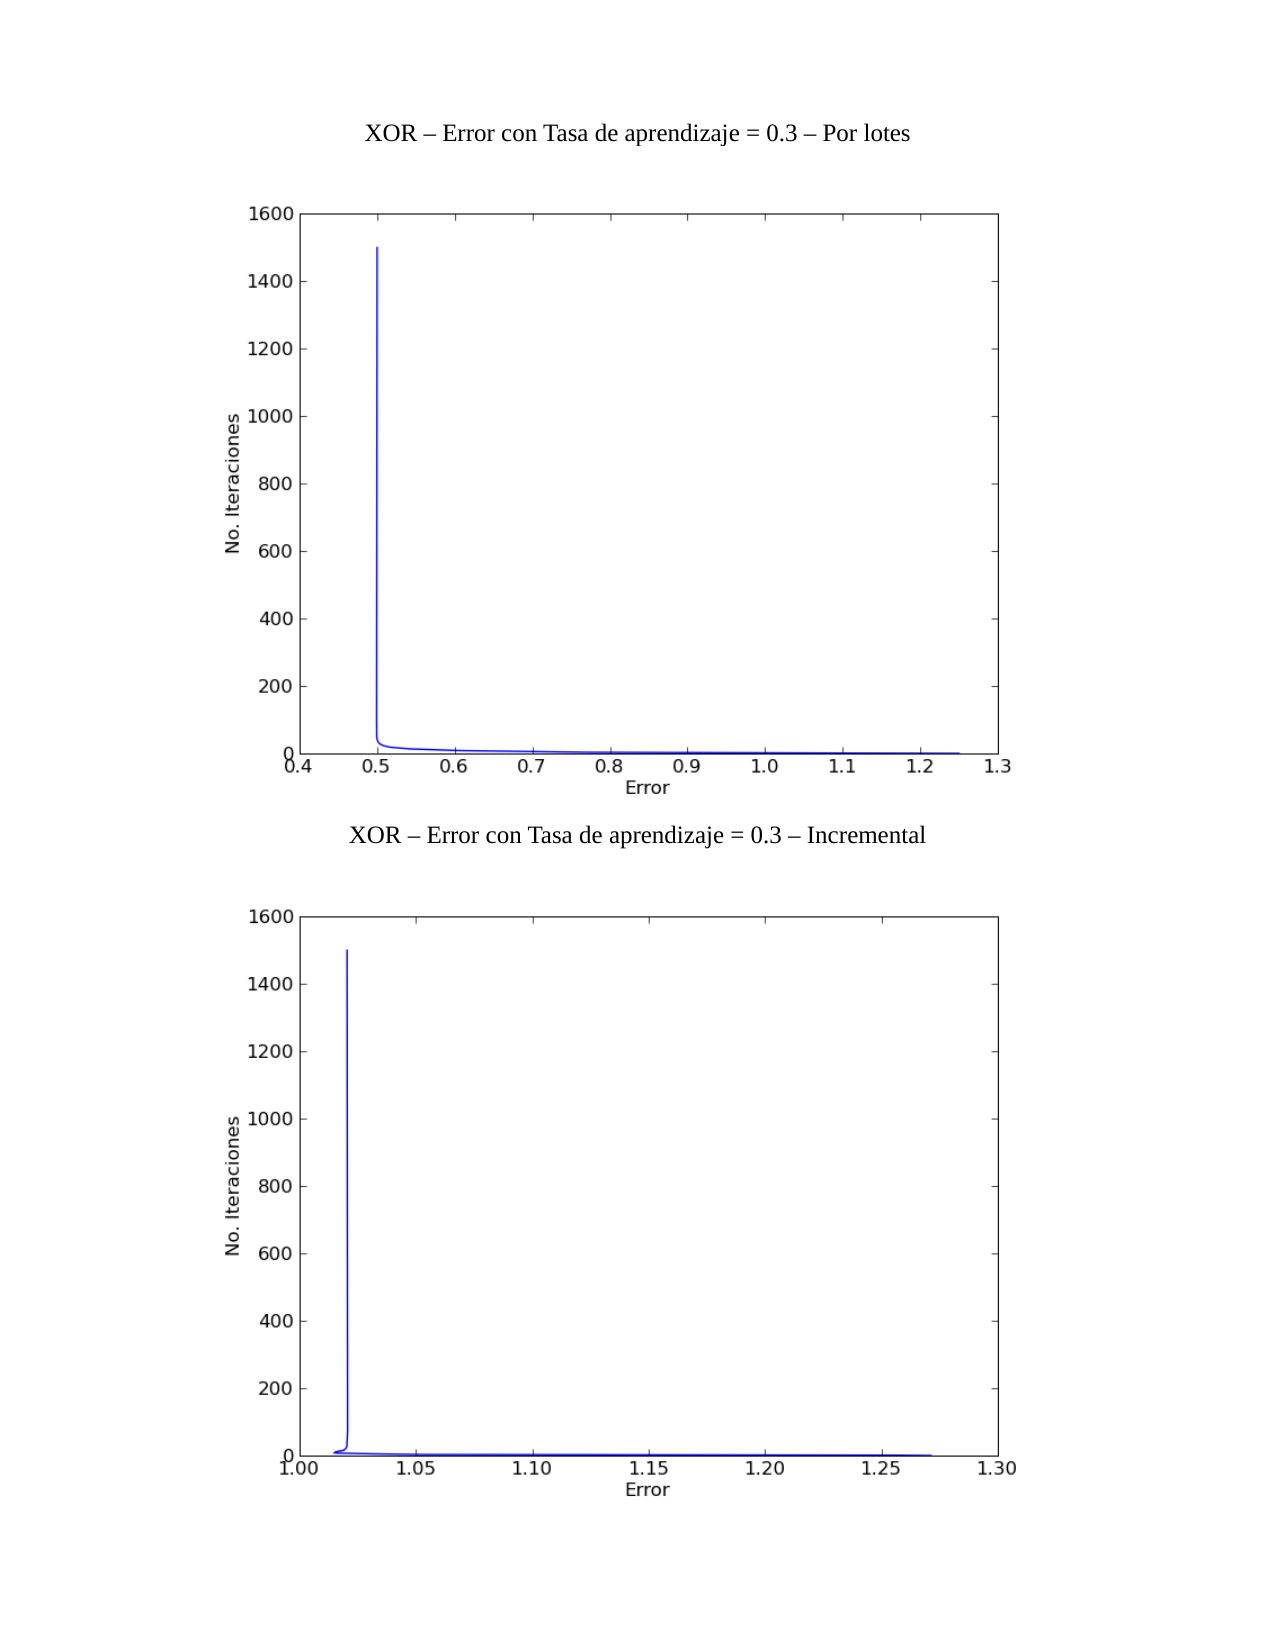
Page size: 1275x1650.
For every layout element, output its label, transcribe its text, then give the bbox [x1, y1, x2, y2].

text XOR – Error con Tasa de aprendizaje = 0.3 – Incremental [118, 147, 1157, 849]
text XOR – Error con Tasa de aprendizaje = 0.3 – Por lotes [118, 118, 1157, 147]
picture [187, 146, 1088, 821]
picture [187, 849, 1088, 1523]
